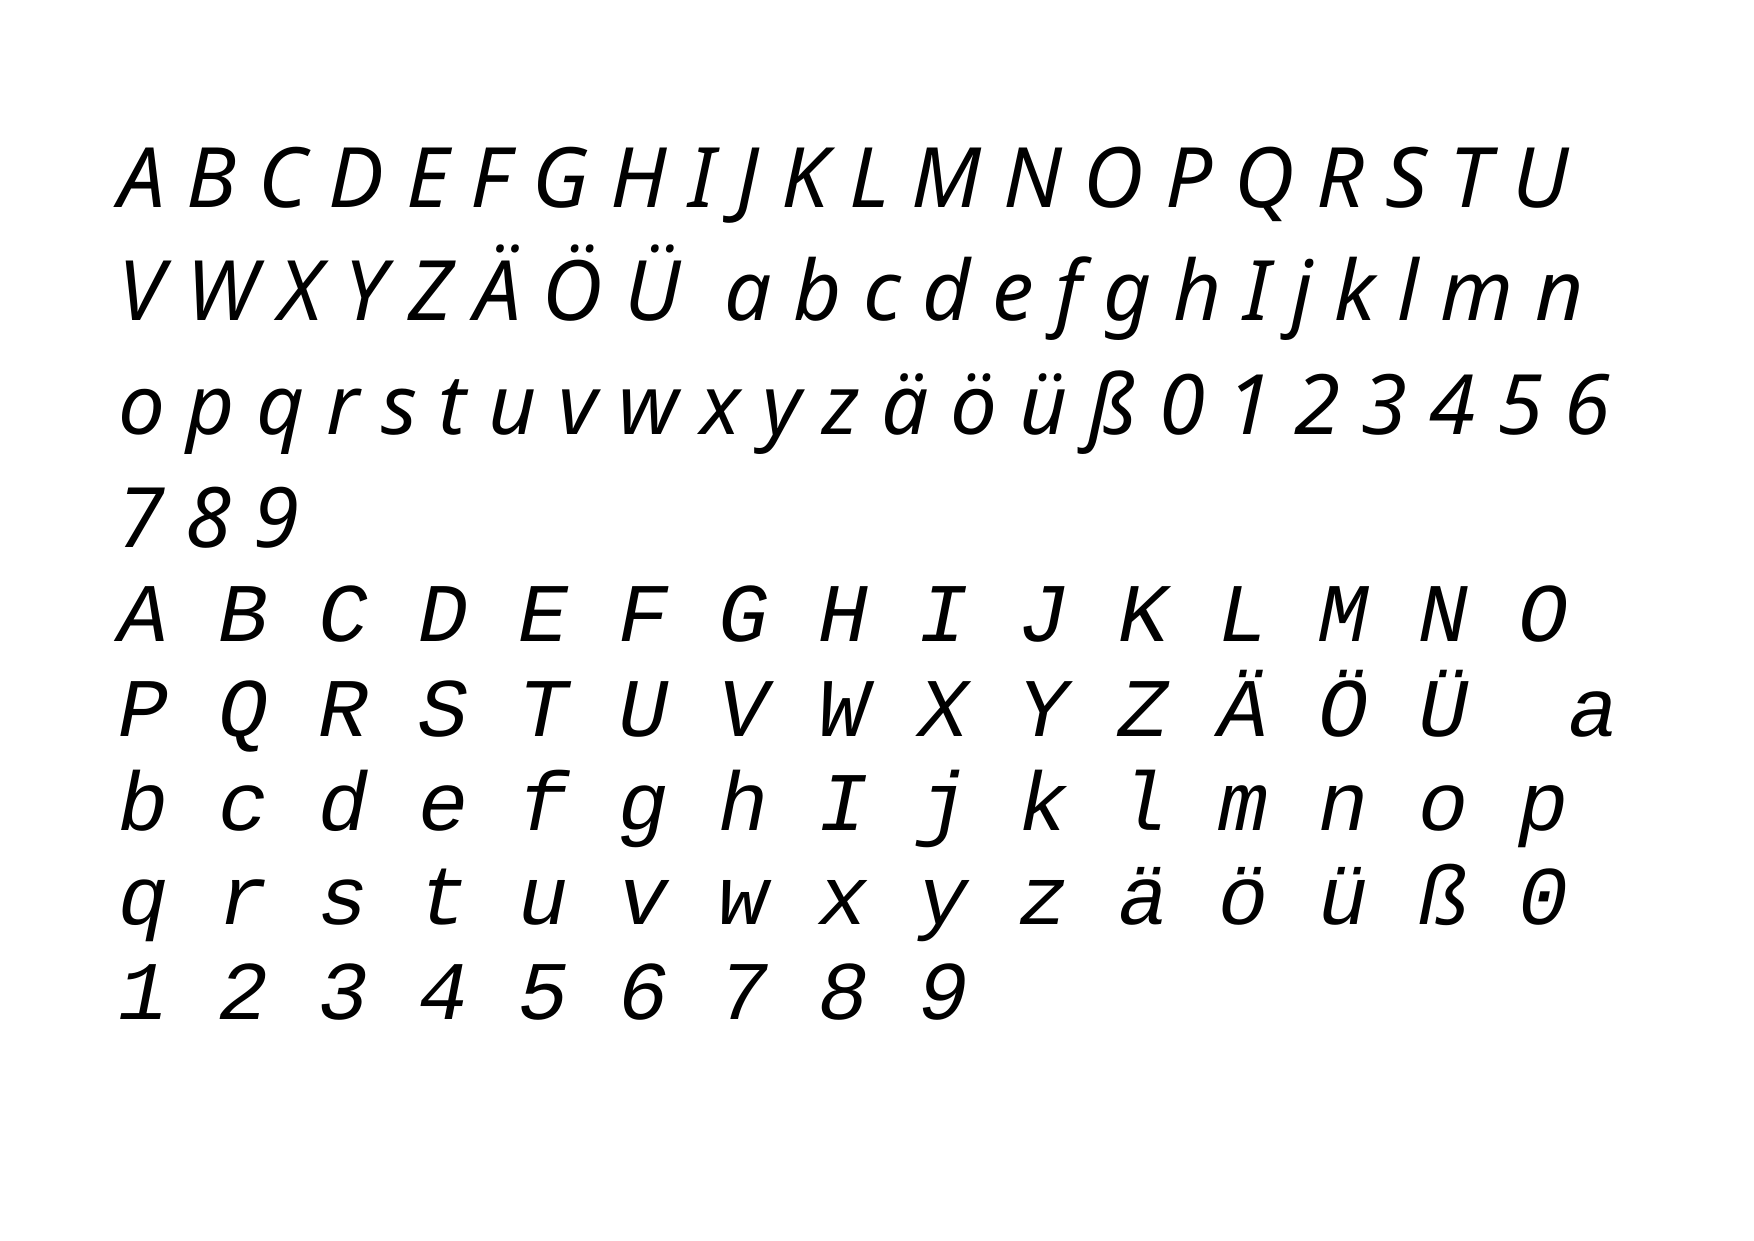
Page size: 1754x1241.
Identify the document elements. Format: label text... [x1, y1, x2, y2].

text A B C D E F G H I J K L M N O P Q R S T U V W X Y Z Ä Ö Ü a b c d e f g h I j k l m n o p q r s t u v w x y z ä ö ü ß 0 1 2 3 4 5 6 7 8 9 [118, 572, 1635, 1044]
text A B C D E F G H I J K L M N O P Q R S T U V W X Y Z Ä Ö Ü a b c d e f g h I j k l m n o p q r s t u v w x y z ä ö ü ß 0 1 2 3 4 5 6 7 8 9 [118, 118, 1635, 572]
